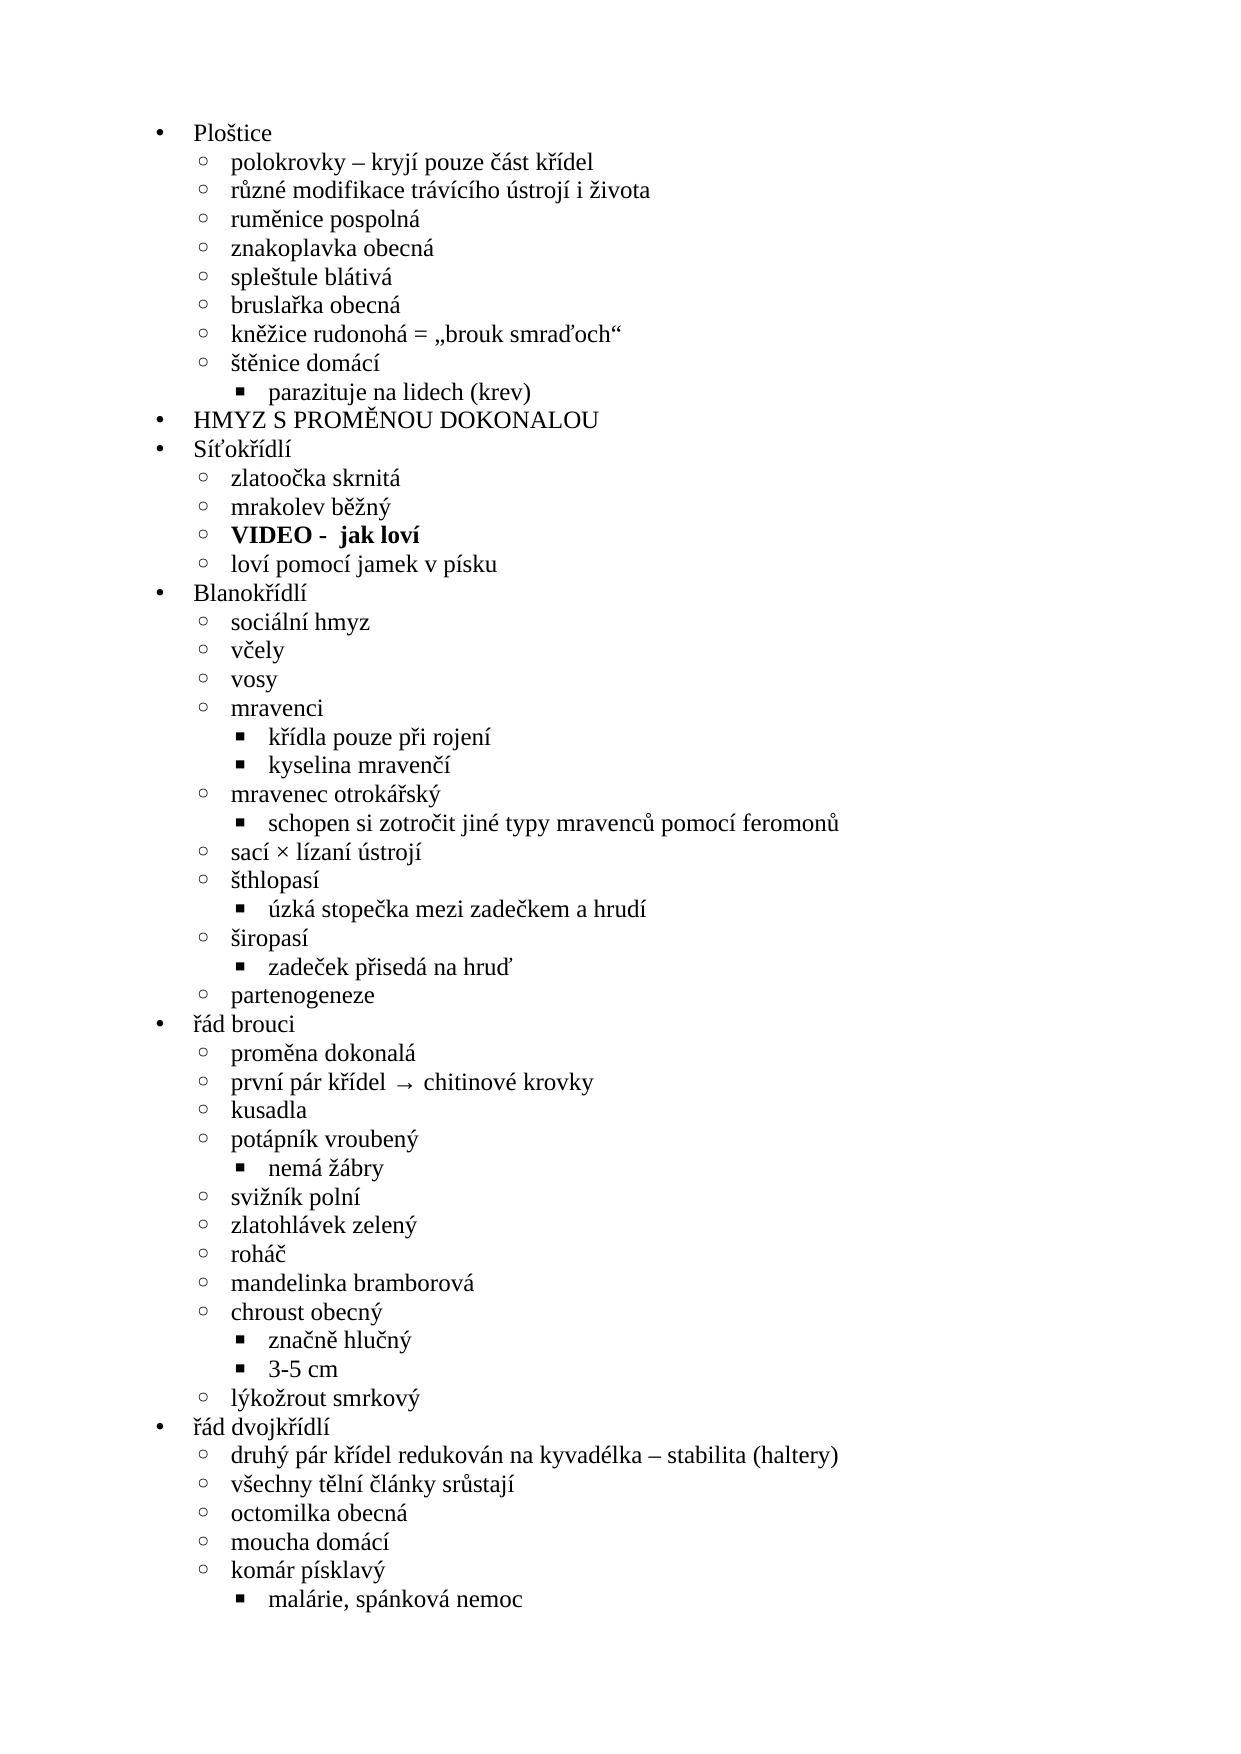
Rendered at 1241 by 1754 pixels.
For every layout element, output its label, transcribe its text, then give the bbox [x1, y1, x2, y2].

list potápník vroubený [193, 1124, 1122, 1153]
list VIDEO - jak loví [193, 521, 1122, 549]
list úzká stopečka mezi zadečkem a hrudí [231, 894, 1122, 923]
list octomilka obecná [193, 1498, 1122, 1527]
list křídla pouze při rojení [231, 722, 1122, 751]
list roháč [193, 1239, 1122, 1268]
list proměna dokonalá [193, 1038, 1122, 1067]
list loví pomocí jamek v písku [193, 549, 1122, 578]
list vosy [193, 664, 1122, 693]
list znakoplavka obecná [193, 233, 1122, 262]
list kusadla [193, 1096, 1122, 1124]
list mandelinka bramborová [193, 1268, 1122, 1297]
list moucha domácí [193, 1527, 1122, 1556]
list nemá žábry [231, 1153, 1122, 1182]
list značně hlučný [231, 1326, 1122, 1354]
list 3-5 cm [231, 1354, 1122, 1383]
list bruslařka obecná [193, 291, 1122, 319]
list mravenec otrokářský [193, 779, 1122, 808]
list štěnice domácí [193, 348, 1122, 377]
list spleštule blátivá [193, 262, 1122, 291]
list HMYZ S PROMĚNOU DOKONALOU [156, 406, 1122, 434]
list Blanokřídlí [156, 578, 1122, 607]
list lýkožrout smrkový [193, 1383, 1122, 1412]
list sací × lízaní ústrojí [193, 837, 1122, 866]
list svižník polní [193, 1182, 1122, 1211]
list zadeček přisedá na hruď [231, 952, 1122, 981]
list druhý pár křídel redukován na kyvadélka – stabilita (haltery) [193, 1441, 1122, 1469]
list parazituje na lidech (krev) [231, 377, 1122, 406]
list kyselina mravenčí [231, 751, 1122, 779]
list komár písklavý [193, 1556, 1122, 1584]
list kněžice rudonohá = „brouk smraďoch“ [193, 319, 1122, 348]
list širopasí [193, 923, 1122, 952]
list šthlopasí [193, 866, 1122, 894]
list první pár křídel → chitinové krovky [193, 1067, 1122, 1096]
list zlatoočka skrnitá [193, 463, 1122, 492]
list ruměnice pospolná [193, 204, 1122, 233]
list mrakolev běžný [193, 492, 1122, 521]
list řád brouci [156, 1009, 1122, 1038]
list zlatohlávek zelený [193, 1211, 1122, 1239]
list různé modifikace trávícího ústrojí i života [193, 176, 1122, 204]
list malárie, spánková nemoc [231, 1584, 1122, 1613]
list Síťokřídlí [156, 434, 1122, 463]
list všechny tělní články srůstají [193, 1469, 1122, 1498]
list schopen si zotročit jiné typy mravenců pomocí feromonů [231, 808, 1122, 837]
list chroust obecný [193, 1297, 1122, 1326]
list partenogeneze [193, 981, 1122, 1009]
list sociální hmyz [193, 607, 1122, 636]
list polokrovky – kryjí pouze část křídel [193, 147, 1122, 176]
list mravenci [193, 693, 1122, 722]
list řád dvojkřídlí [156, 1412, 1122, 1441]
list včely [193, 636, 1122, 664]
list Ploštice [156, 118, 1122, 147]
